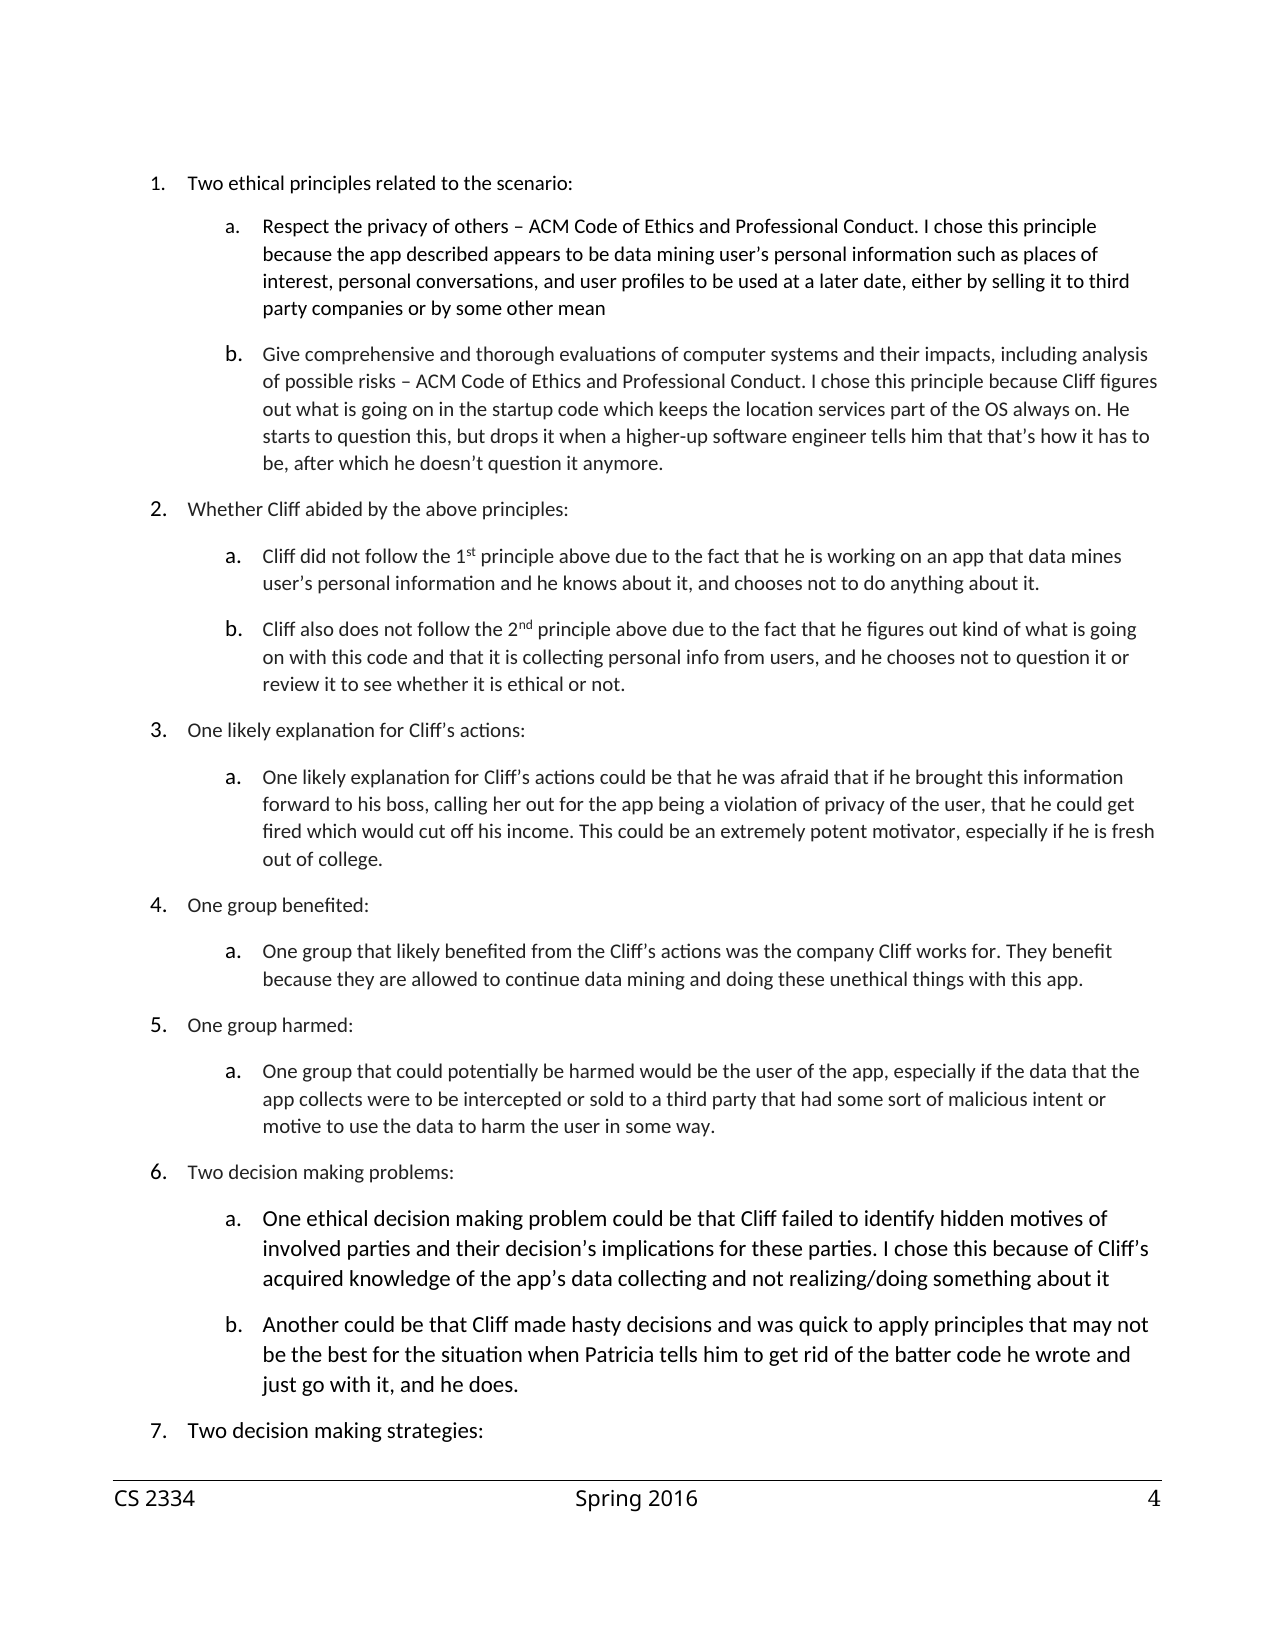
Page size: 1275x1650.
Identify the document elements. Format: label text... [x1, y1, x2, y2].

list One group harmed: [150, 1010, 1162, 1038]
list Cliff did not follow the 1st principle above due to the fact that he is working on an app that data mines user’s personal information and he knows about it, and chooses not to do anything about it. [225, 541, 1162, 596]
list One likely explanation for Cliff’s actions could be that he was afraid that if he brought this information forward to his boss, calling her out for the app being a violation of privacy of the user, that he could get fired which would cut off his income. This could be an extremely potent motivator, especially if he is fresh out of college. [225, 762, 1162, 871]
list Whether Cliff abided by the above principles: [150, 494, 1162, 522]
list One group that likely benefited from the Cliff’s actions was the company Cliff works for. They benefit because they are allowed to continue data mining and doing these unethical things with this app. [225, 936, 1162, 992]
list One ethical decision making problem could be that Cliff failed to identify hidden motives of involved parties and their decision’s implications for these parties. I chose this because of Cliff’s acquired knowledge of the app’s data collecting and not realizing/doing something about it [225, 1204, 1162, 1292]
list Two decision making problems: [150, 1157, 1162, 1185]
list Give comprehensive and thorough evaluations of computer systems and their impacts, including analysis of possible risks – ACM Code of Ethics and Professional Conduct. I chose this principle because Cliff figures out what is going on in the startup code which keeps the location services part of the OS always on. He starts to question this, but drops it when a higher-up software engineer tells him that that’s how it has to be, after which he doesn’t question it anymore. [225, 339, 1162, 476]
list One likely explanation for Cliff’s actions: [150, 715, 1162, 743]
list Two decision making strategies: [150, 1417, 1162, 1445]
list Another could be that Cliff made hasty decisions and was quick to apply principles that may not be the best for the situation when Patricia tells him to get rid of the batter code he wrote and just go with it, and he does. [225, 1310, 1162, 1398]
list Two ethical principles related to the scenario: [150, 170, 1162, 195]
list Cliff also does not follow the 2nd principle above due to the fact that he figures out kind of what is going on with this code and that it is collecting personal info from users, and he chooses not to question it or review it to see whether it is ethical or not. [225, 614, 1162, 697]
list Respect the privacy of others – ACM Code of Ethics and Professional Conduct. I chose this principle because the app described appears to be data mining user’s personal information such as places of interest, personal conversations, and user profiles to be used at a later date, either by selling it to third party companies or by some other mean [225, 213, 1162, 321]
list One group benefited: [150, 890, 1162, 918]
list One group that could potentially be harmed would be the user of the app, especially if the data that the app collects were to be intercepted or sold to a third party that had some sort of malicious intent or motive to use the data to harm the user in some way. [225, 1057, 1162, 1139]
